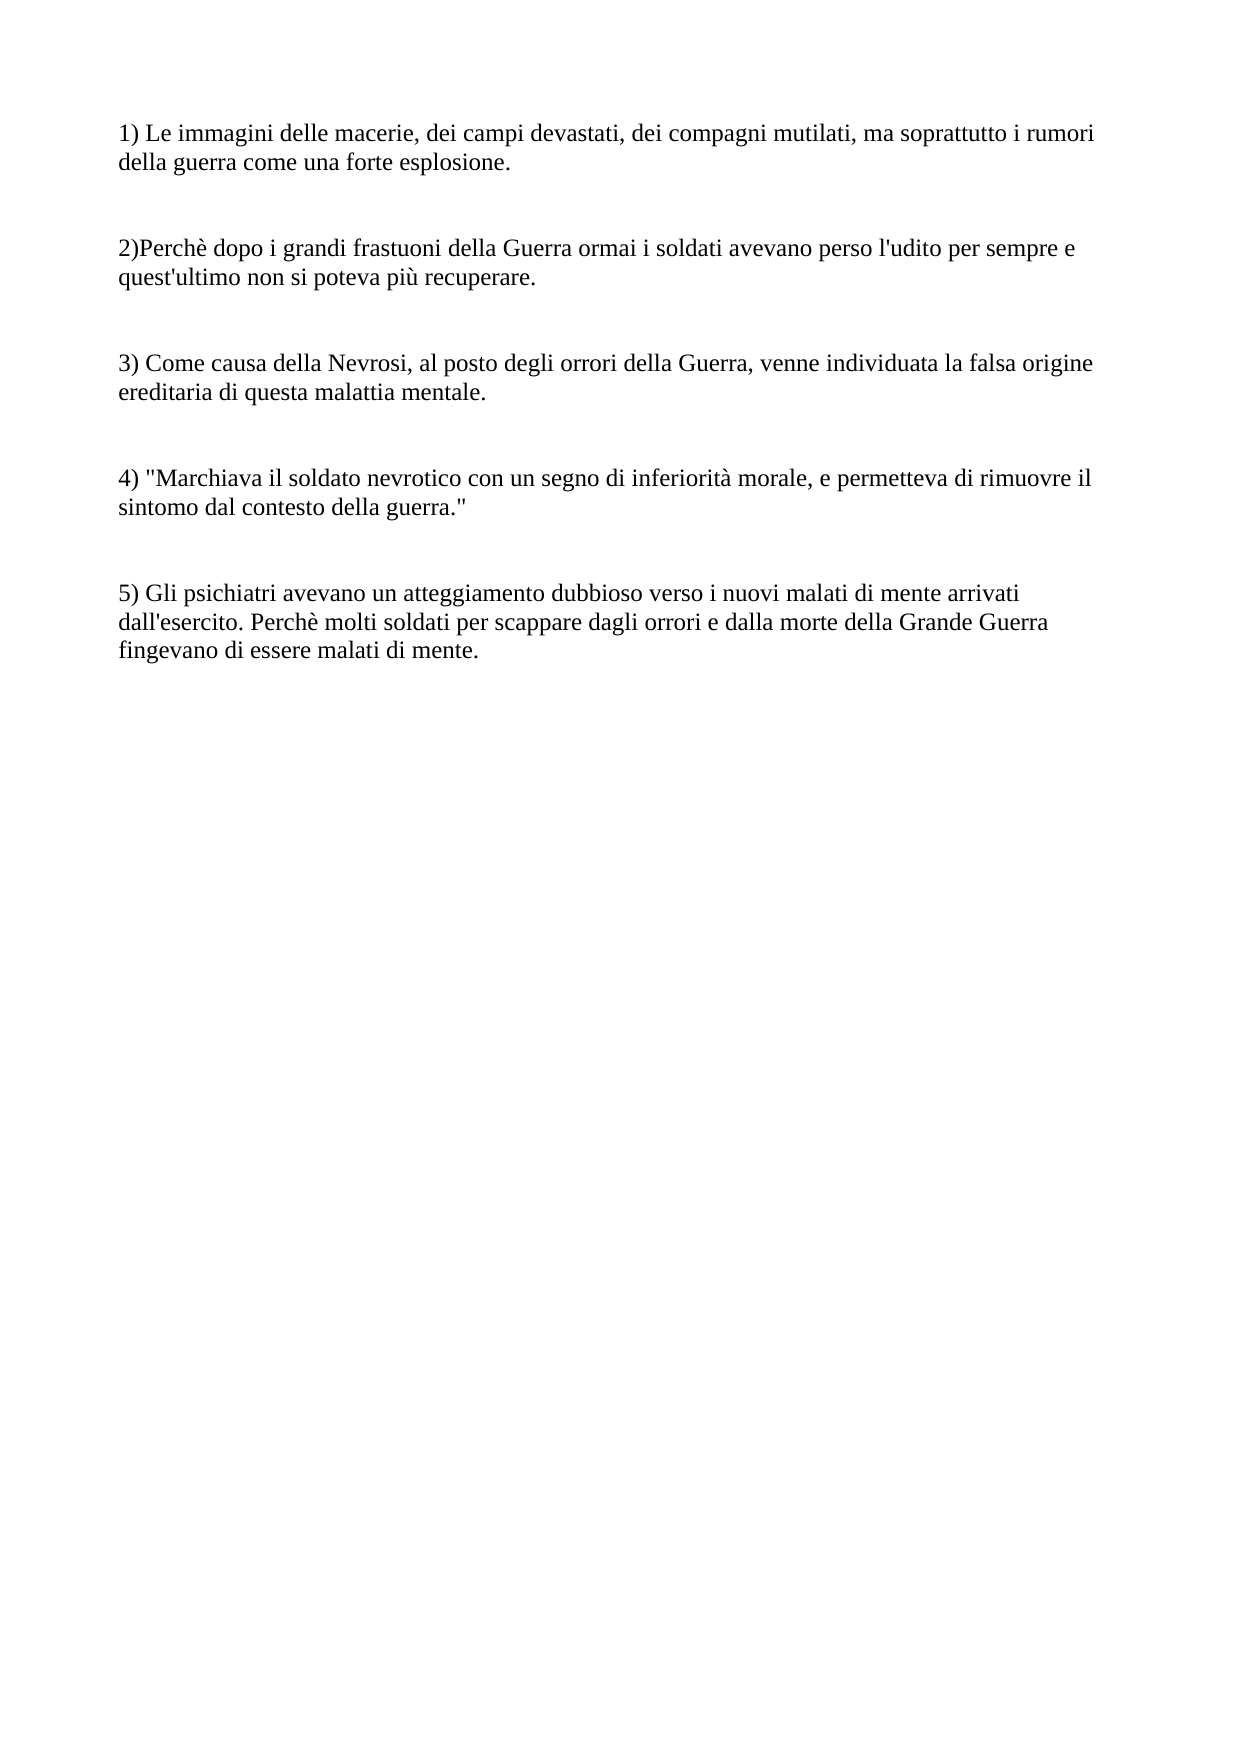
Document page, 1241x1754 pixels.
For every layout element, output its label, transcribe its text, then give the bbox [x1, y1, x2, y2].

text 5) Gli psichiatri avevano un atteggiamento dubbioso verso i nuovi malati di mente arrivati dall'esercito. Perchè molti soldati per scappare dagli orrori e dalla morte della Grande Guerra fingevano di essere malati di mente. [118, 578, 1122, 664]
text 2)Perchè dopo i grandi frastuoni della Guerra ormai i soldati avevano perso l'udito per sempre e quest'ultimo non si poteva più recuperare. [118, 233, 1122, 291]
text 1) Le immagini delle macerie, dei campi devastati, dei compagni mutilati, ma soprattutto i rumori della guerra come una forte esplosione. [118, 118, 1122, 176]
text 3) Come causa della Nevrosi, al posto degli orrori della Guerra, venne individuata la falsa origine ereditaria di questa malattia mentale. [118, 348, 1122, 406]
text 4) "Marchiava il soldato nevrotico con un segno di inferiorità morale, e permetteva di rimuovre il sintomo dal contesto della guerra." [118, 463, 1122, 521]
